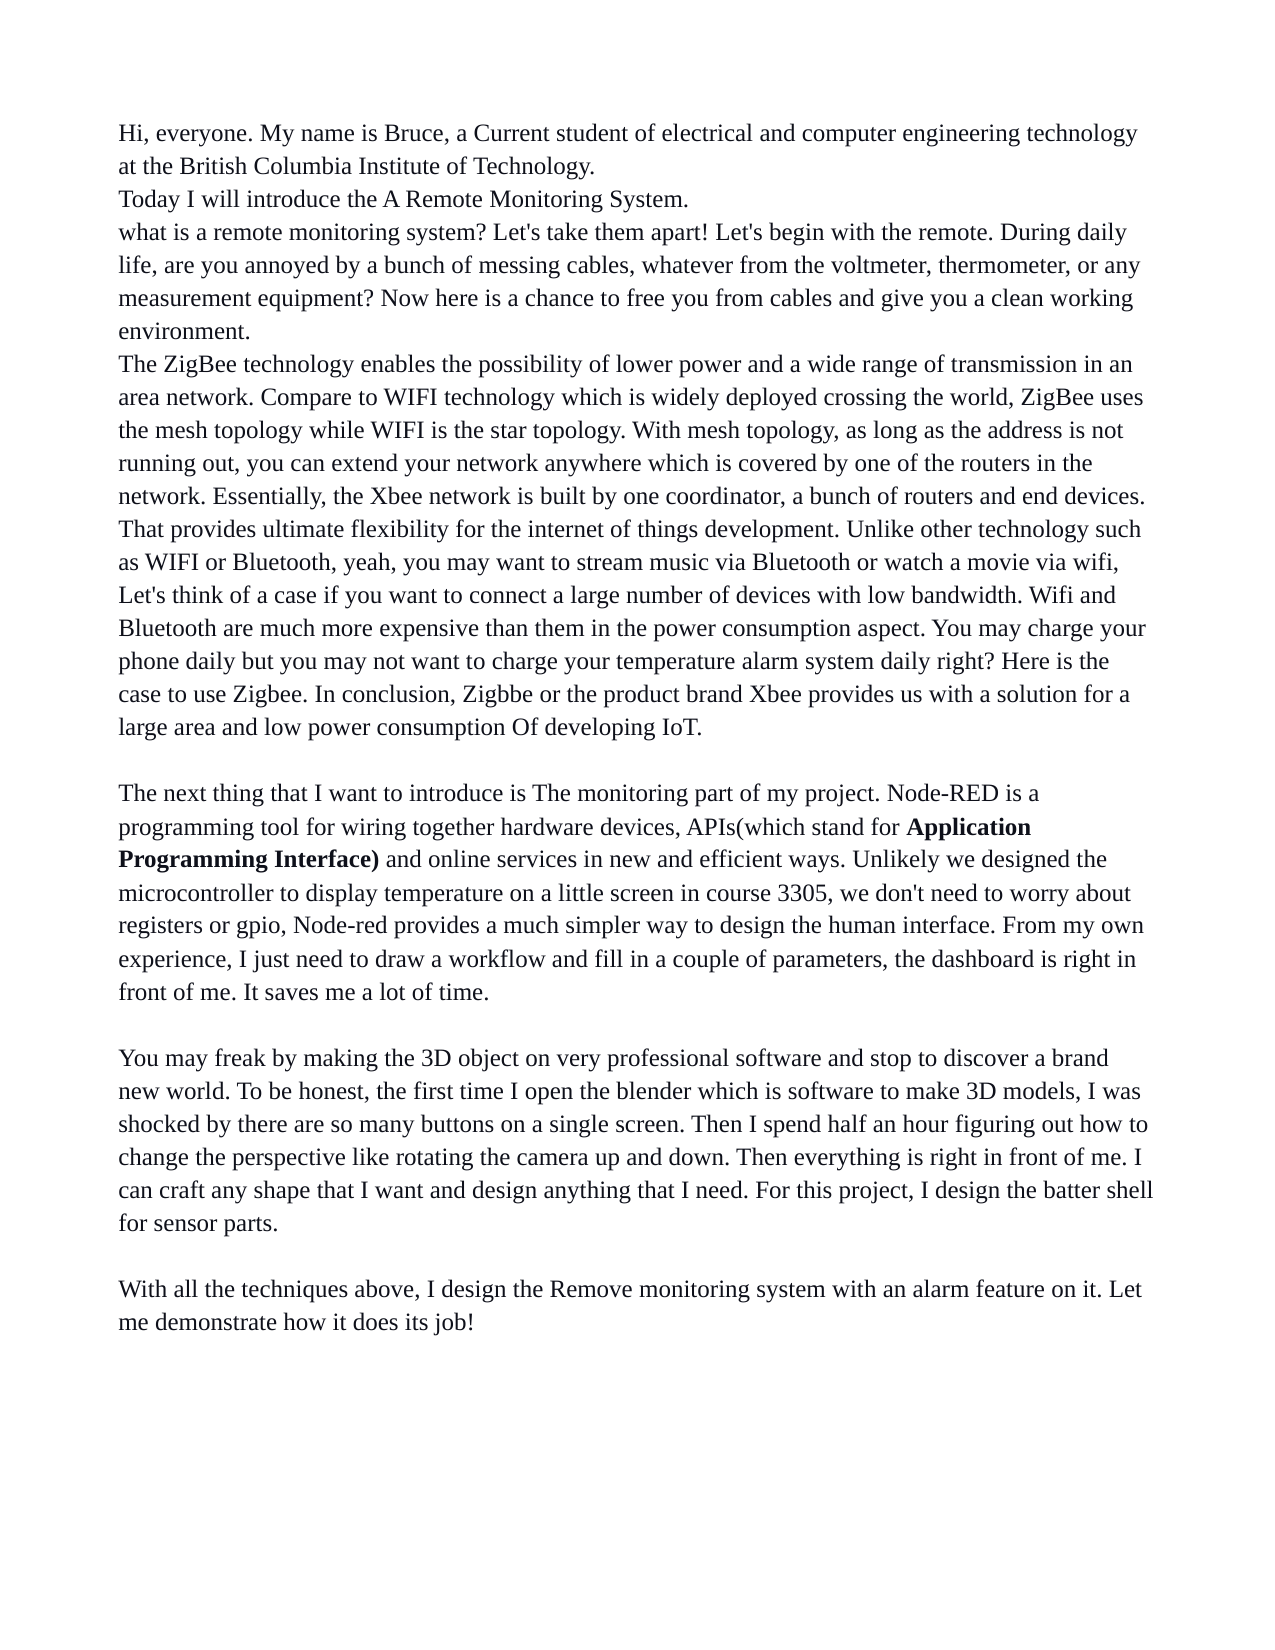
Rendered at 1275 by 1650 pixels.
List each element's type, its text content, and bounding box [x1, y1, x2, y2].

text The next thing that I want to introduce is The monitoring part of my project. Node-RED is a programming tool for wiring together hardware devices, APIs(which stand for Application Programming Interface) and online services in new and efficient ways. Unlikely we designed the microcontroller to display temperature on a little screen in course 3305, we don't need to worry about registers or gpio, Node-red provides a much simpler way to design the human interface. From my own experience, I just need to draw a workflow and fill in a couple of parameters, the dashboard is right in front of me. It saves me a lot of time. [118, 778, 1157, 1005]
text With all the techniques above, I design the Remove monitoring system with an alarm feature on it. Let me demonstrate how it does its job! [118, 1274, 1157, 1336]
text The ZigBee technology enables the possibility of lower power and a wide range of transmission in an area network. Compare to WIFI technology which is widely deployed crossing the world, ZigBee uses the mesh topology while WIFI is the star topology. With mesh topology, as long as the address is not running out, you can extend your network anywhere which is covered by one of the routers in the network. Essentially, the Xbee network is built by one coordinator, a bunch of routers and end devices. That provides ultimate flexibility for the internet of things development. Unlike other technology such as WIFI or Bluetooth, yeah, you may want to stream music via Bluetooth or watch a movie via wifi, Let's think of a case if you want to connect a large number of devices with low bandwidth. Wifi and Bluetooth are much more expensive than them in the power consumption aspect. You may charge your phone daily but you may not want to charge your temperature alarm system daily right? Here is the case to use Zigbee. In conclusion, Zigbbe or the product brand Xbee provides us with a solution for a large area and low power consumption Of developing IoT. [118, 349, 1157, 741]
text Today I will introduce the A Remote Monitoring System. [118, 184, 1157, 213]
text Hi, everyone. My name is Bruce, a Current student of electrical and computer engineering technology at the British Columbia Institute of Technology. [118, 118, 1157, 180]
text You may freak by making the 3D object on very professional software and stop to discover a brand new world. To be honest, the first time I open the blender which is software to make 3D models, I was shocked by there are so many buttons on a single screen. Then I spend half an hour figuring out how to change the perspective like rotating the camera up and down. Then everything is right in front of me. I can craft any shape that I want and design anything that I need. For this project, I design the batter shell for sensor parts. [118, 1043, 1157, 1237]
text what is a remote monitoring system? Let's take them apart! Let's begin with the remote. During daily life, are you annoyed by a bunch of messing cables, whatever from the voltmeter, thermometer, or any measurement equipment? Now here is a chance to free you from cables and give you a clean working environment. [118, 217, 1157, 345]
